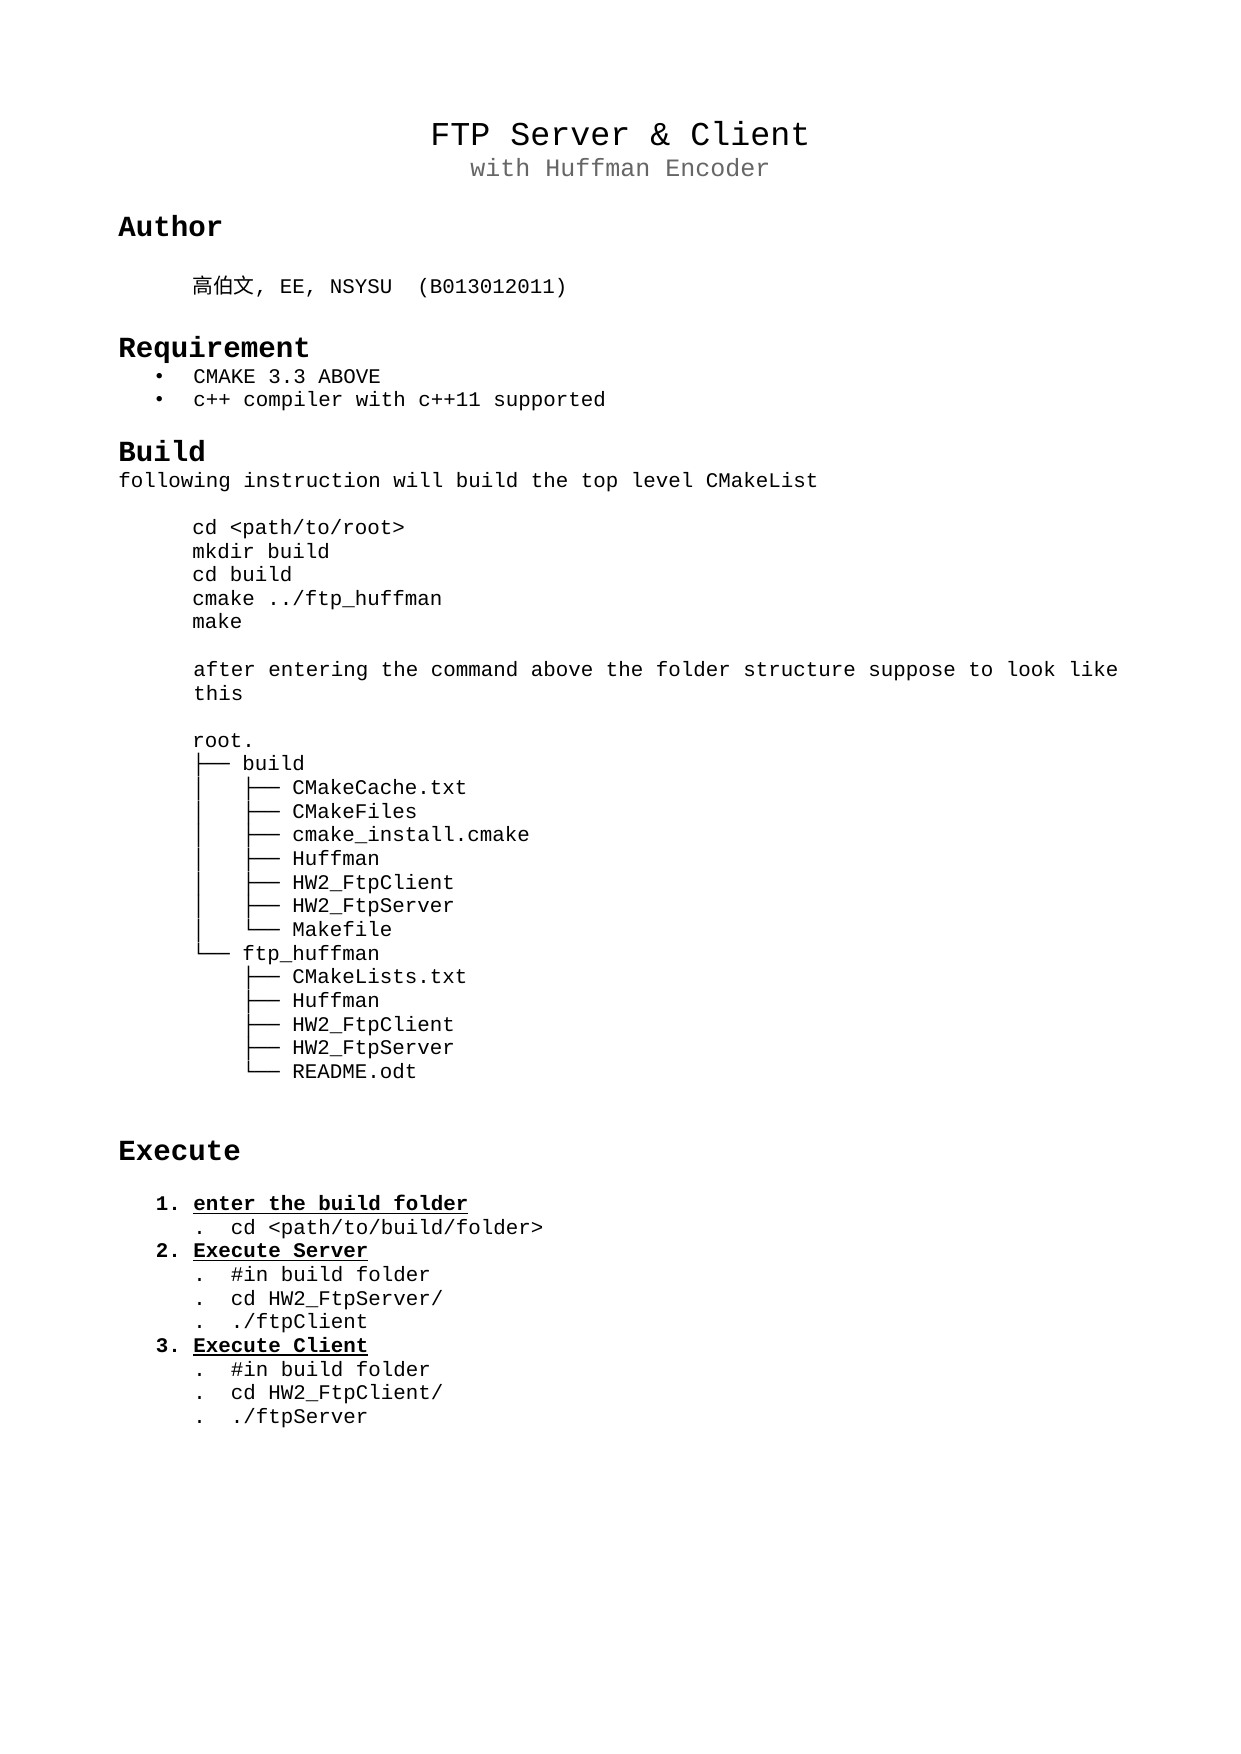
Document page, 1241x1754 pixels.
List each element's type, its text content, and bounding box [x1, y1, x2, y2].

text │ ├── HW2_FtpClient [249, 872, 1122, 895]
text cd <path/to/root> [192, 517, 1122, 541]
text root. [192, 730, 1122, 753]
text 高伯文, EE, NSYSU (B013012011) [118, 269, 1122, 300]
text ├── HW2_FtpClient [192, 1013, 1122, 1037]
text Build [118, 437, 1122, 470]
list CMAKE 3.3 ABOVE [156, 366, 1122, 389]
text │ ├── Huffman [192, 848, 1122, 872]
list #in build folder [193, 1264, 1122, 1288]
text ├── Huffman [249, 990, 1122, 1013]
text ├── build [192, 753, 1122, 777]
text │ ├── HW2_FtpClient [199, 872, 248, 895]
text └── README.odt [192, 1061, 1122, 1084]
list c++ compiler with c++11 supported [156, 389, 1122, 413]
text └── ftp_huffman [192, 943, 1122, 966]
text following instruction will build the top level CMakeList [118, 470, 1122, 493]
list #in build folder [193, 1359, 1122, 1382]
list Execute Server [156, 1240, 1122, 1264]
text │ └── Makefile [192, 919, 1122, 943]
text │ ├── CMakeFiles [249, 801, 1122, 824]
text Execute [118, 1136, 1122, 1169]
text │ ├── CMakeFiles [199, 801, 248, 824]
text after entering the command above the folder structure suppose to look like this [193, 659, 1122, 706]
text with Huffman Encoder [118, 156, 1122, 184]
list ./ftpServer [193, 1406, 1122, 1429]
text ├── HW2_FtpServer [192, 1037, 1122, 1061]
text mkdir build [192, 541, 1122, 564]
list Execute Client [156, 1335, 1122, 1359]
text Requirement [118, 333, 1122, 366]
text │ ├── HW2_FtpServer [192, 895, 1122, 919]
text │ ├── cmake_install.cmake [192, 824, 1122, 848]
list cd HW2_FtpServer/ [193, 1288, 1122, 1311]
list ./ftpClient [193, 1311, 1122, 1335]
list cd HW2_FtpClient/ [193, 1382, 1122, 1406]
text cd build [192, 564, 1122, 588]
text ├── Huffman [192, 990, 248, 1013]
list enter the build folder [156, 1193, 1122, 1217]
text cmake ../ftp_huffman [192, 588, 1122, 612]
text FTP Server & Client [118, 118, 1122, 156]
text ├── CMakeLists.txt [192, 966, 1122, 990]
text make [192, 612, 1122, 635]
list cd <path/to/build/folder> [193, 1217, 1122, 1240]
text Author [118, 213, 1122, 246]
text │ ├── CMakeCache.txt [192, 777, 1122, 801]
